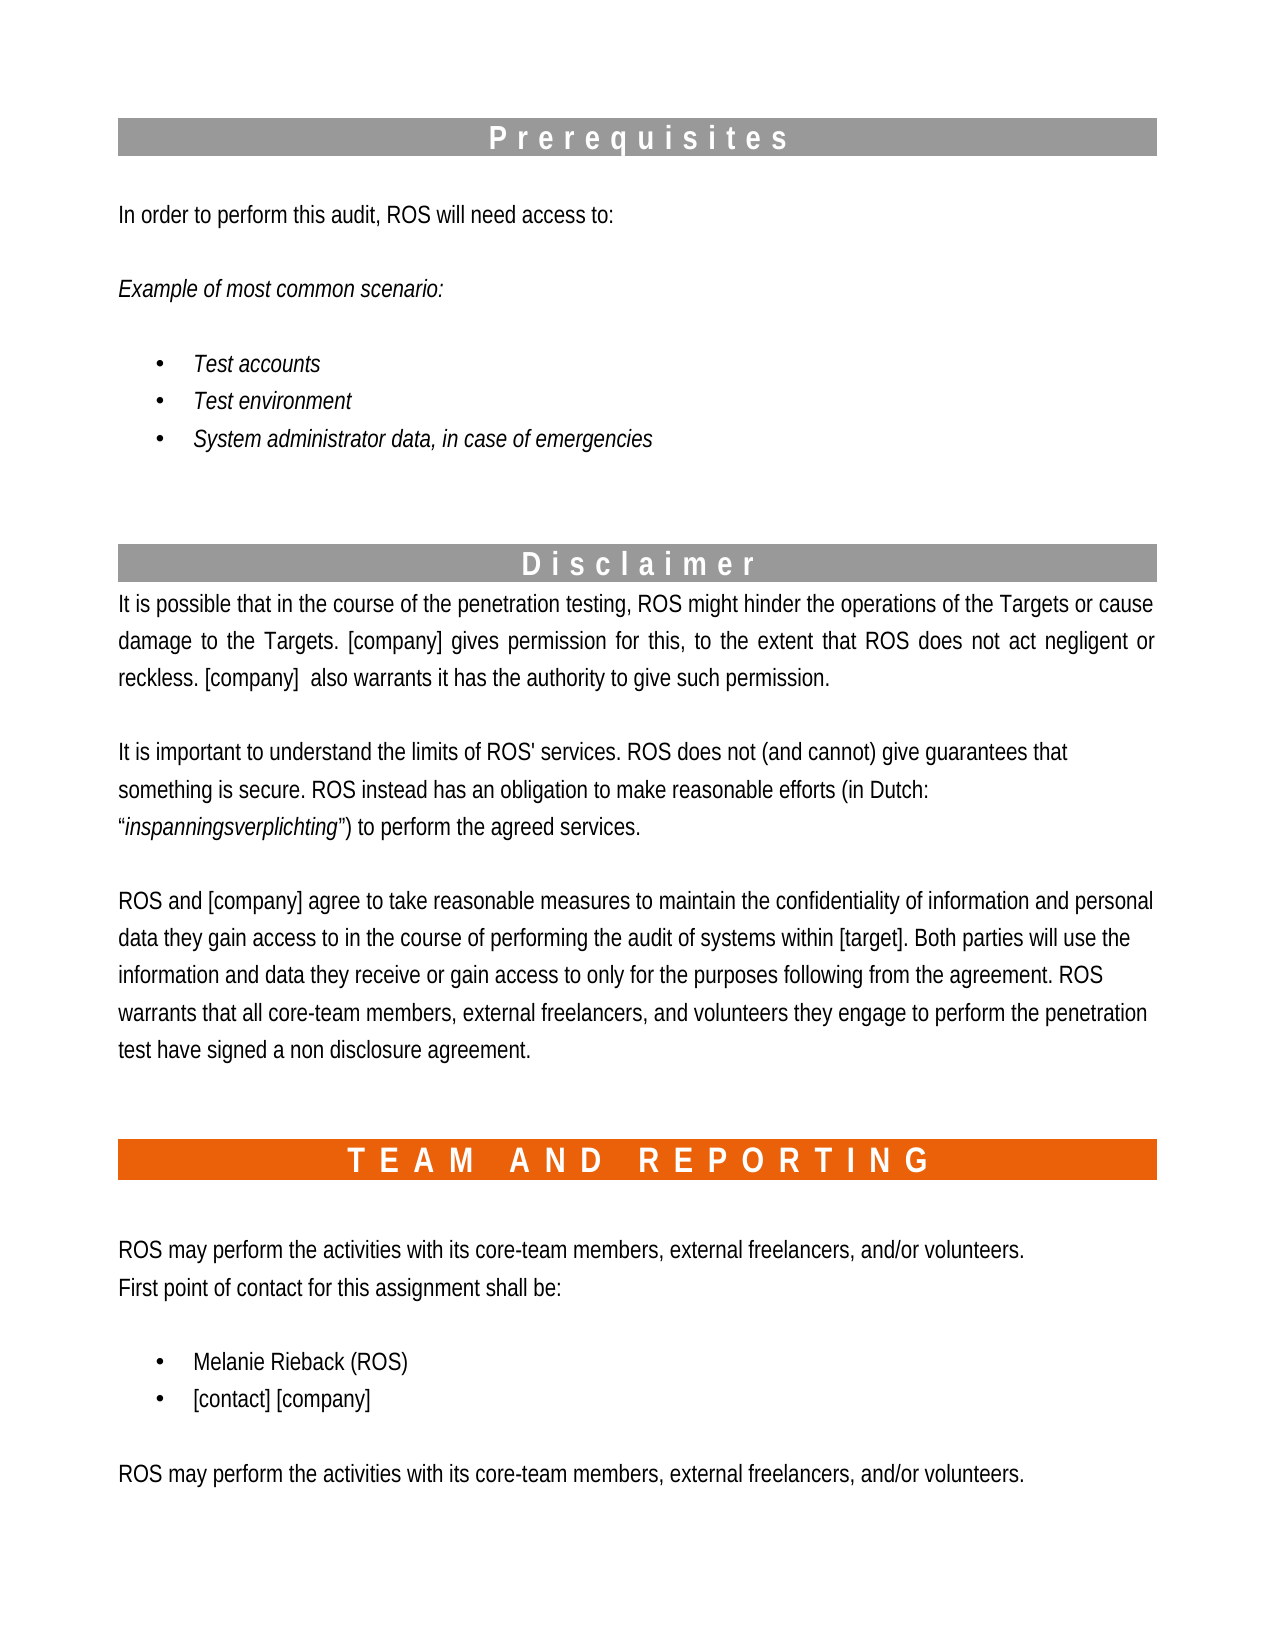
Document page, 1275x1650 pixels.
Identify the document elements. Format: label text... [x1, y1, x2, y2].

list Melanie Rieback (ROS) [156, 1347, 1157, 1376]
subtitle Disclaimer [118, 544, 1157, 582]
list Test accounts [156, 348, 1157, 377]
text First point of contact for this assignment shall be: [118, 1272, 1157, 1301]
text ROS may perform the activities with its core-team members, external freelancers, and/or volunteers. [118, 1459, 1157, 1488]
list [contact] [company] [156, 1384, 1157, 1413]
text In order to perform this audit, ROS will need access to: [118, 200, 1157, 228]
subtitle Prerequisites [118, 118, 1157, 156]
text ROS may perform the activities with its core-team members, external freelancers, and/or volunteers. [118, 1235, 1157, 1264]
text ROS and [company] agree to take reasonable measures to maintain the confidentiality of information and personal data they gain access to in the course of performing the audit of systems within [target]. Both parties will use the information and data they receive or gain access to only for the purposes following from the agreement. ROS warrants that all core-team members, external freelancers, and volunteers they engage to perform the penetration test have signed a non disclosure agreement. [118, 886, 1157, 1063]
subtitle TEAM AND REPORTING [118, 1139, 1157, 1180]
text It is important to understand the limits of ROS' services. ROS does not (and cannot) give guarantees that something is secure. ROS instead has an obligation to make reasonable efforts (in Dutch: “inspanningsverplichting”) to perform the agreed services. [118, 737, 1157, 840]
text Example of most common scenario: [118, 274, 1157, 303]
list Test environment [156, 386, 1157, 415]
text It is possible that in the course of the penetration testing, ROS might hinder the operations of the Targets or cause damage to the Targets. [company] gives permission for this, to the extent that ROS does not act negligent or reckless. [company] also warrants it has the authority to give such permission. [118, 589, 1157, 692]
list System administrator data, in case of emergencies [156, 423, 1157, 452]
